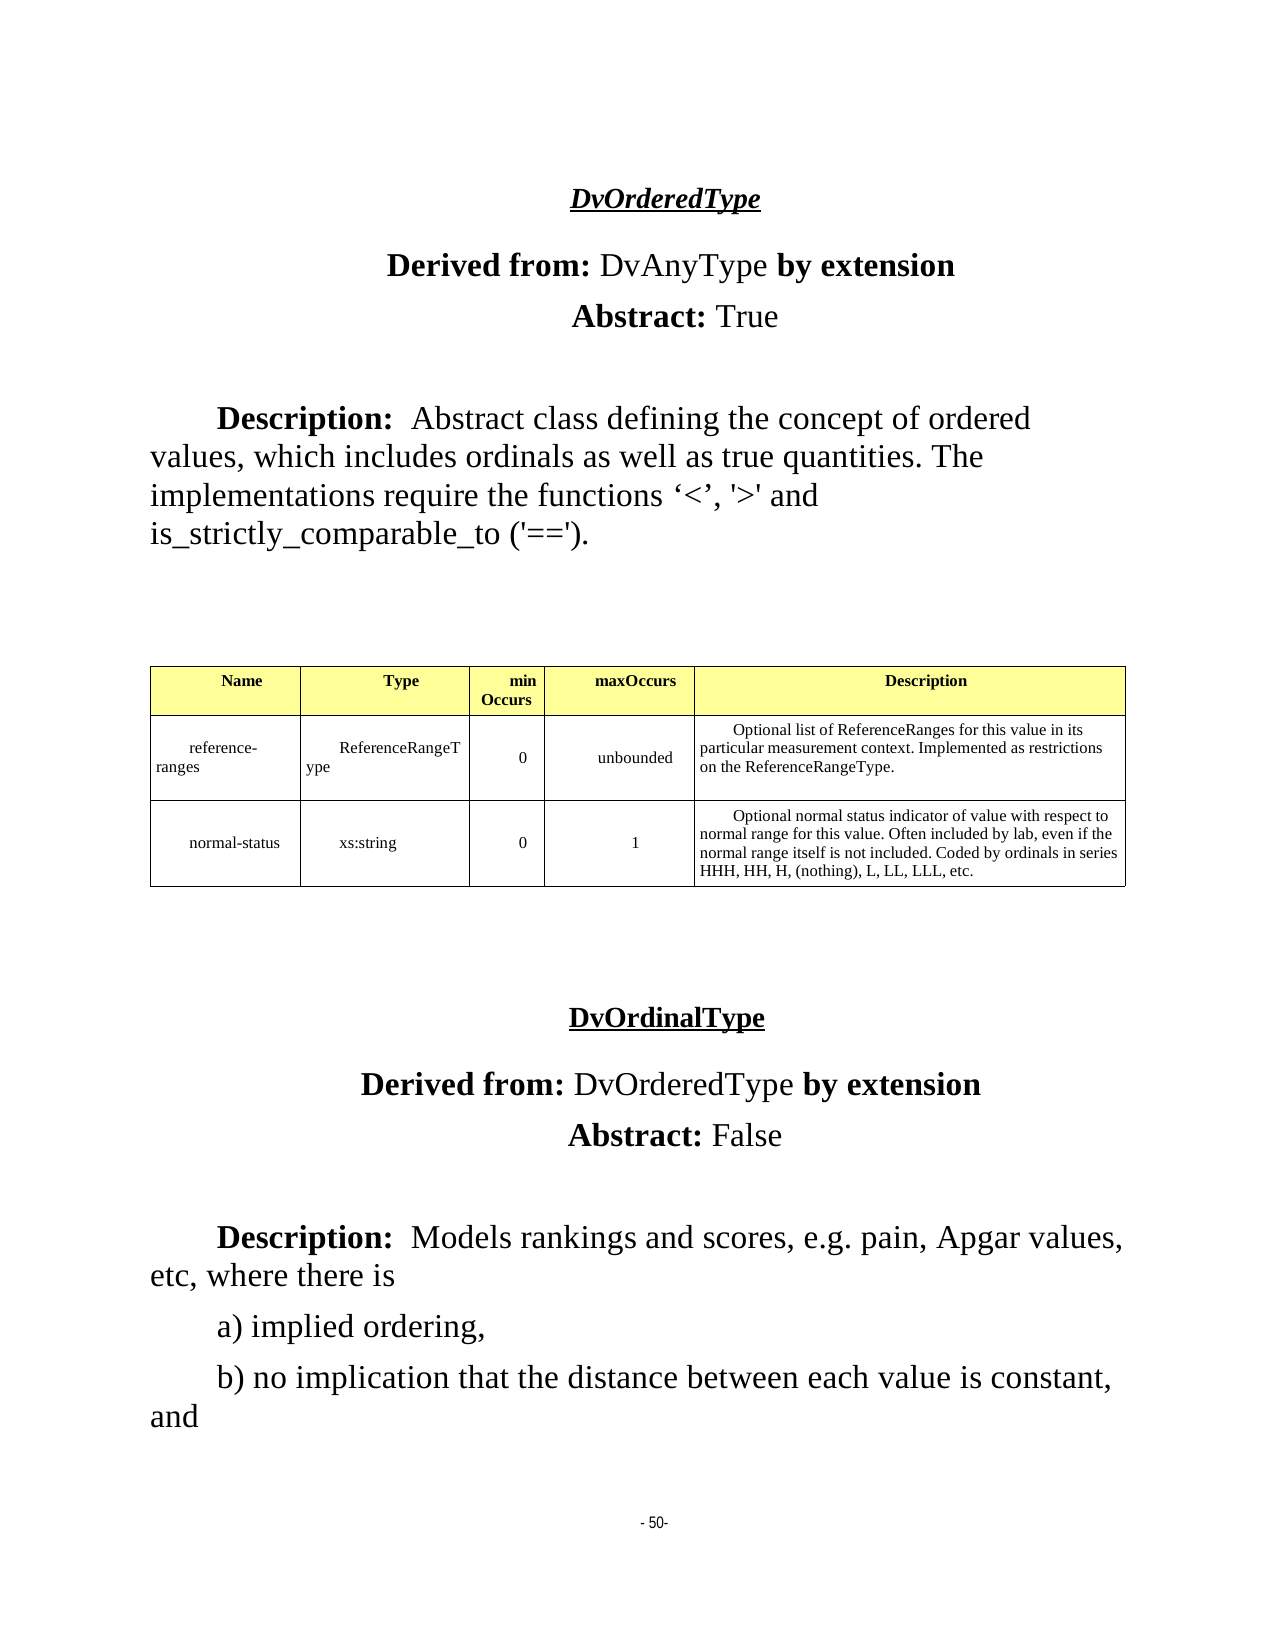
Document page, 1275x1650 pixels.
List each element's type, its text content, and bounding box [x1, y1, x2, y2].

text DvOrderedType [150, 181, 1125, 215]
text a) implied ordering, [150, 1306, 1125, 1344]
table_header Type [301, 667, 469, 715]
text b) no implication that the distance between each value is constant, and [150, 1357, 1125, 1434]
table_cell 0 [470, 801, 544, 886]
table_cell xs:string [301, 801, 469, 886]
text Description: Models rankings and scores, e.g. pain, Apgar values, etc, where there is [150, 1217, 1125, 1294]
text Derived from: DvAnyType by extension [150, 245, 1125, 283]
table_cell 1 [545, 801, 694, 886]
text Derived from: DvOrderedType by extension [150, 1064, 1125, 1102]
table_cell ReferenceRangeType [301, 716, 469, 800]
table_header Name [151, 667, 300, 715]
table_header Description [695, 667, 1125, 715]
text DvOrdinalType [150, 1000, 1125, 1034]
table_cell reference-ranges [151, 716, 300, 800]
table_cell normal-status [151, 801, 300, 886]
table_cell 0 [470, 716, 544, 800]
table_header minOccurs [470, 667, 544, 715]
table_cell Optional list of ReferenceRanges for this value in its particular measurement context. Implemented as restrictions on the ReferenceRangeType. [695, 716, 1125, 800]
text Abstract: True [150, 296, 1125, 334]
table_cell Optional normal status indicator of value with respect to normal range for this value. Often included by lab, even if the normal range itself is not included. Coded by ordinals in series HHH, HH, H, (nothing), L, LL, LLL, etc. [695, 801, 1125, 886]
text Description: Abstract class defining the concept of ordered values, which includes ordinals as well as true quantities. The implementations require the functions ‘<’, '>' and is_strictly_comparable_to ('=='). [150, 398, 1125, 552]
table_header maxOccurs [545, 667, 694, 715]
text Abstract: False [150, 1115, 1125, 1153]
table_cell unbounded [545, 716, 694, 800]
